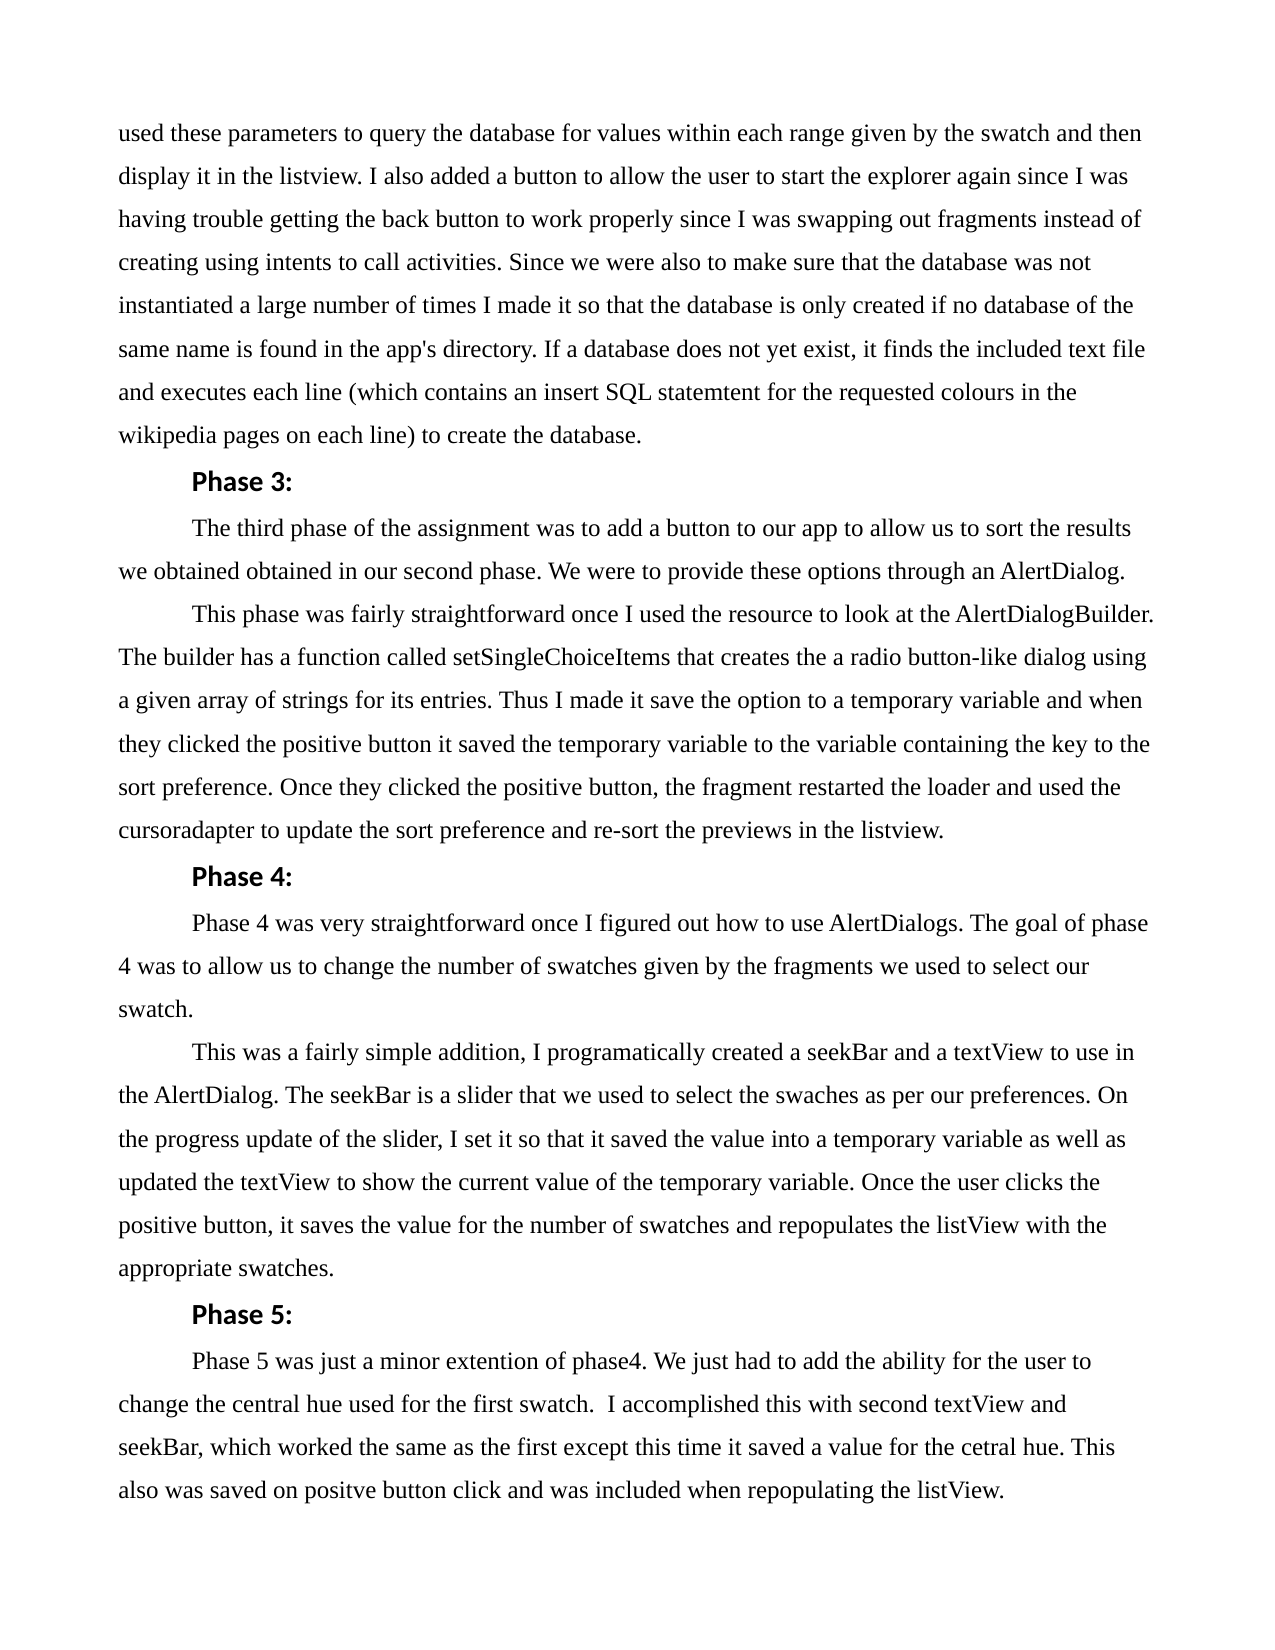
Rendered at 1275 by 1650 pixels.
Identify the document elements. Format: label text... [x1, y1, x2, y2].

text used these parameters to query the database for values within each range given by the swatch and then display it in the listview. I also added a button to allow the user to start the explorer again since I was having trouble getting the back button to work properly since I was swapping out fragments instead of creating using intents to call activities. Since we were also to make sure that the database was not instantiated a large number of times I made it so that the database is only created if no database of the same name is found in the app's directory. If a database does not yet exist, it finds the included text file and executes each line (which contains an insert SQL statemtent for the requested colours in the wikipedia pages on each line) to create the database. [118, 118, 1157, 449]
text This was a fairly simple addition, I programatically created a seekBar and a textView to use in the AlertDialog. The seekBar is a slider that we used to select the swaches as per our preferences. On the progress update of the slider, I set it so that it saved the value into a temporary variable as well as updated the textView to show the current value of the temporary variable. Once the user clicks the positive button, it saves the value for the number of swatches and repopulates the listView with the appropriate swatches. [118, 1037, 1157, 1282]
text Phase 3: The third phase of the assignment was to add a button to our app to allow us to sort the results we obtained obtained in our second phase. We were to provide these options through an AlertDialog. [118, 463, 1157, 585]
text This phase was fairly straightforward once I used the resource to look at the AlertDialogBuilder. [118, 599, 1157, 628]
text Phase 4: Phase 4 was very straightforward once I figured out how to use AlertDialogs. The goal of phase 4 was to allow us to change the number of swatches given by the fragments we used to select our swatch. [118, 858, 1157, 1023]
text The builder has a function called setSingleChoiceItems that creates the a radio button-like dialog using a given array of strings for its entries. Thus I made it save the option to a temporary variable and when they clicked the positive button it saved the temporary variable to the variable containing the key to the sort preference. Once they clicked the positive button, the fragment restarted the loader and used the cursoradapter to update the sort preference and re-sort the previews in the listview. [118, 642, 1157, 844]
text Phase 5: Phase 5 was just a minor extention of phase4. We just had to add the ability for the user to change the central hue used for the first swatch. I accomplished this with second textView and seekBar, which worked the same as the first except this time it saved a value for the cetral hue. This also was saved on positve button click and was included when repopulating the listView. [118, 1296, 1157, 1504]
